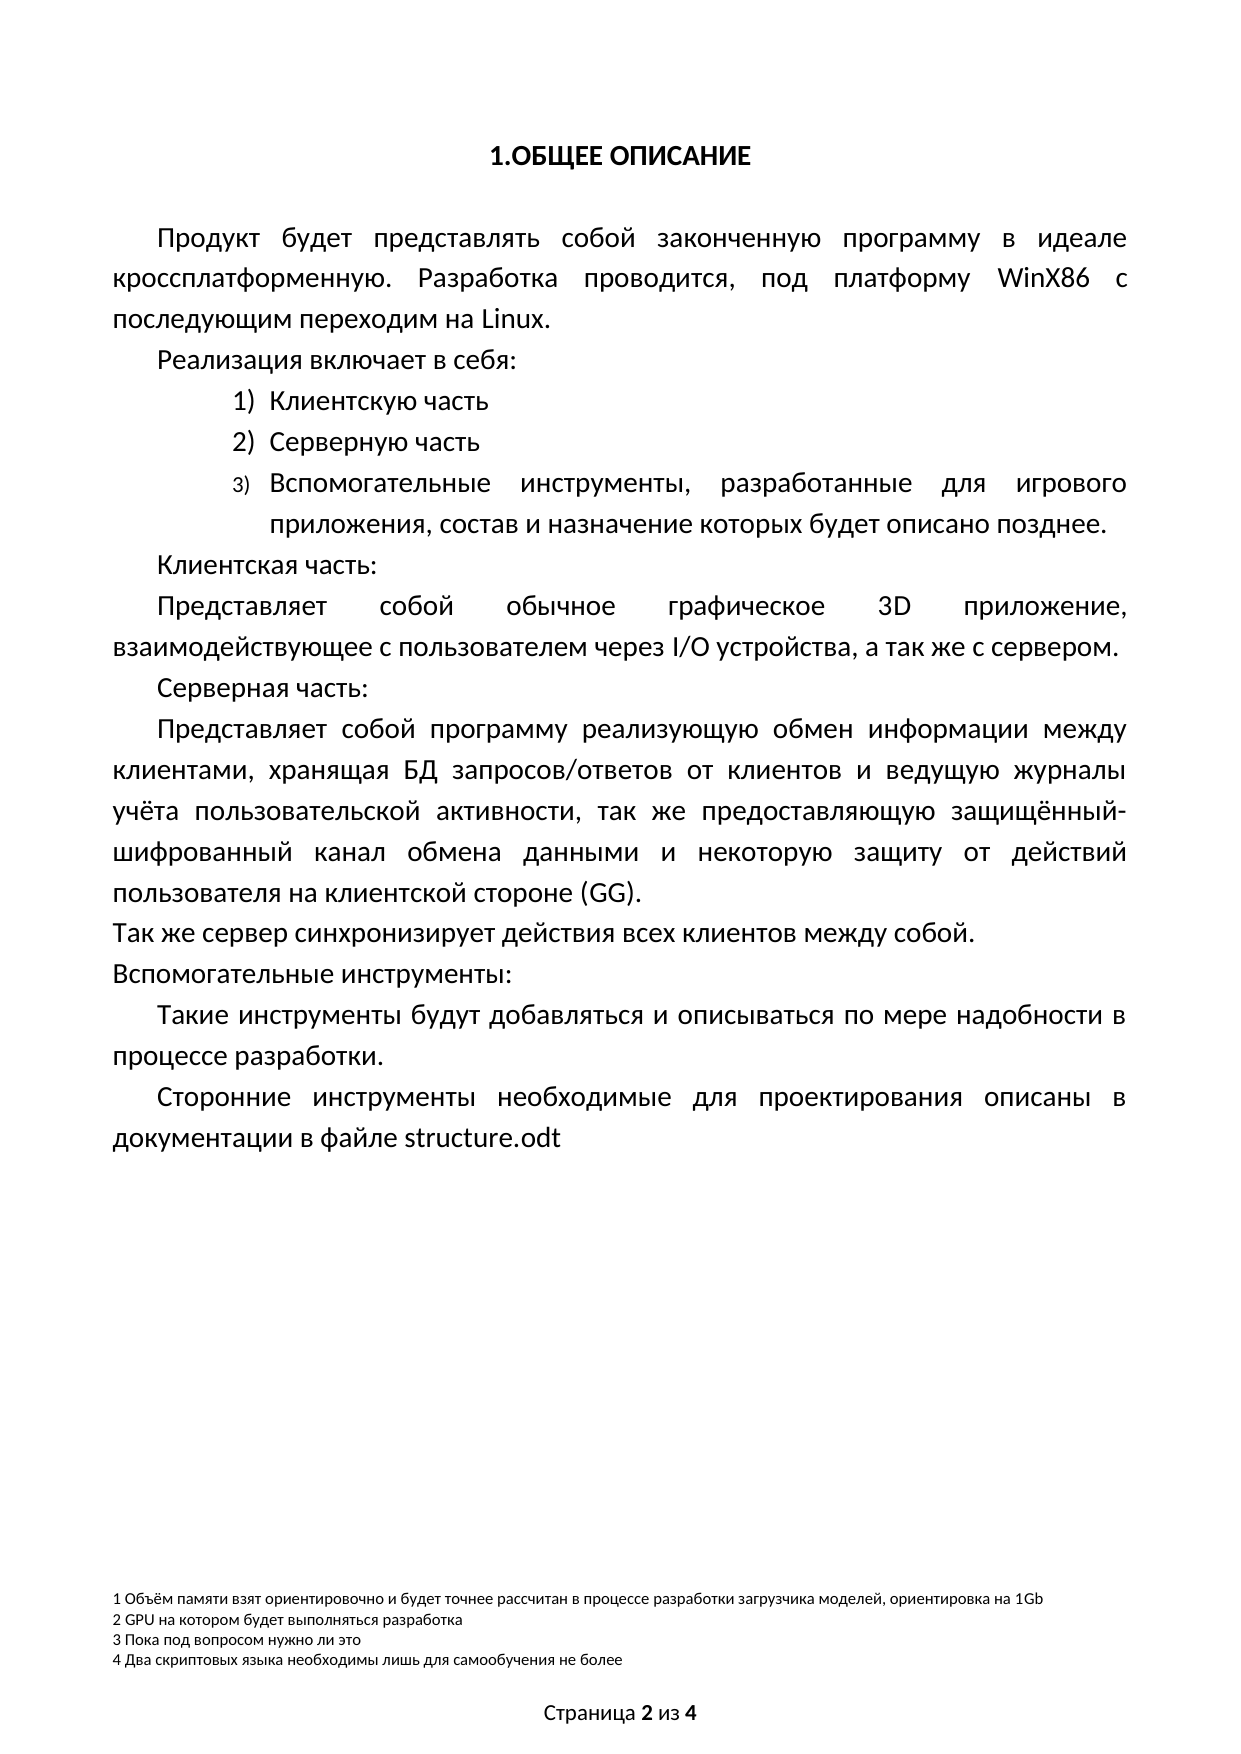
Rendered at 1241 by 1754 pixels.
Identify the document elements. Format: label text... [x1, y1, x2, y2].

text 1.ОБЩЕЕ ОПИСАНИЕ [112, 137, 1128, 172]
text Продукт будет представлять собой законченную программу в идеале кроссплатформенную. Разработка проводится, под платформу WinX86 с последующим переходим на Linux. [112, 219, 1128, 336]
text Представляет собой обычное графическое 3D приложение, взаимодействующее с пользователем через I/O устройства, а так же с сервером. [112, 587, 1128, 664]
text Так же сервер синхронизирует действия всех клиентов между собой. [112, 914, 1128, 950]
text Клиентская часть: [112, 546, 1128, 582]
list Вспомогательные инструменты, разработанные для игрового приложения, состав и назначение которых будет описано позднее. [232, 464, 1128, 541]
text Реализация включает в себя: [112, 341, 1128, 377]
list Серверную часть [232, 423, 1128, 459]
text Представляет собой программу реализующую обмен информации между клиентами, хранящая БД запросов/ответов от клиентов и ведущую журналы учёта пользовательской активности, так же предоставляющую защищённый-шифрованный канал обмена данными и некоторую защиту от действий пользователя на клиентской стороне (GG). [112, 710, 1128, 909]
list Клиентскую часть [232, 382, 1128, 418]
text Серверная часть: [112, 669, 1128, 704]
text Сторонние инструменты необходимые для проектирования описаны в документации в файле structure.odt [112, 1078, 1128, 1155]
text Такие инструменты будут добавляться и описываться по мере надобности в процессе разработки. [112, 996, 1128, 1073]
text Вспомогательные инструменты: [112, 956, 1128, 991]
